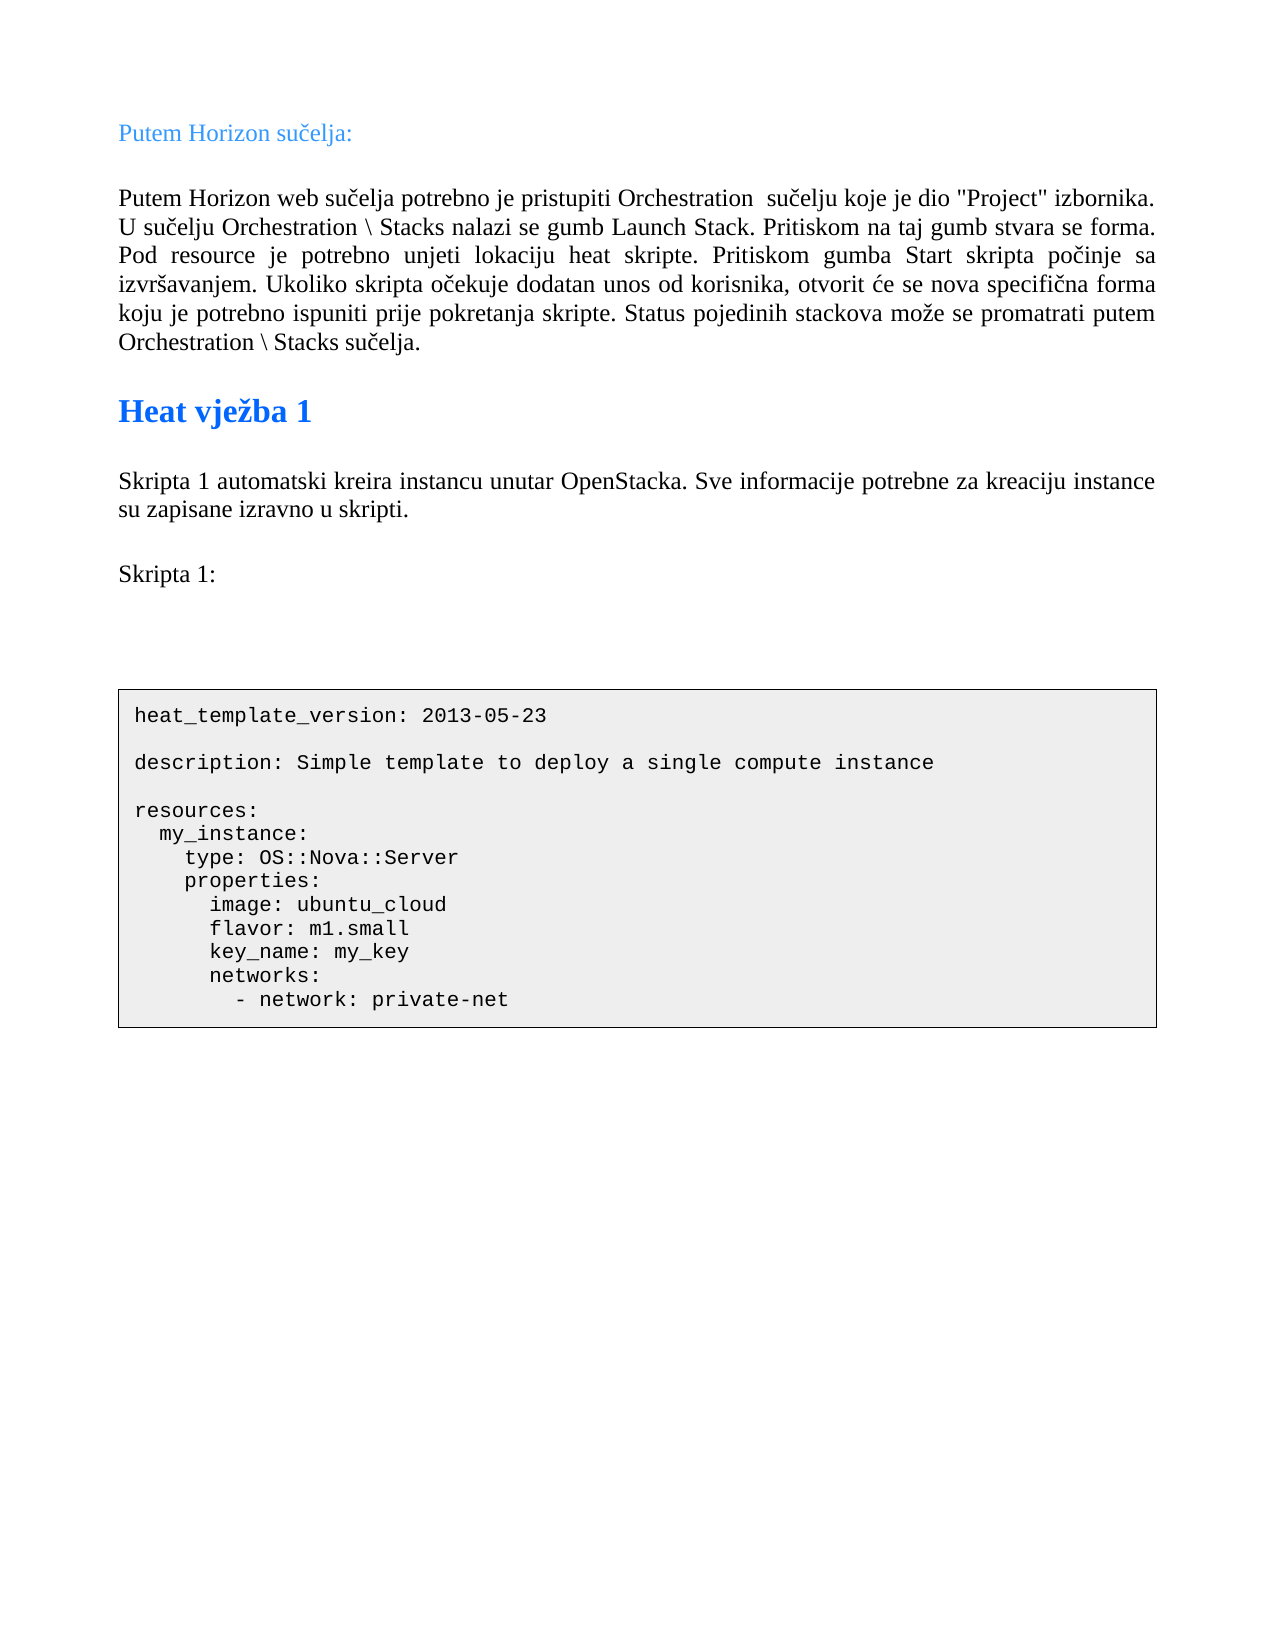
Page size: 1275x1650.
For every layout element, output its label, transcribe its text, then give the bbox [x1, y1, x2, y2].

text Putem Horizon sučelja: [118, 118, 1157, 147]
text flavor: m1.small [119, 902, 1156, 925]
text my_instance: [119, 807, 1156, 831]
text type: OS::Nova::Server [119, 831, 1156, 854]
text Skripta 1 automatski kreira instancu unutar OpenStacka. Sve informacije potrebne za kreaciju instance su zapisane izravno u skripti. [118, 466, 1157, 523]
text description: Simple template to deploy a single compute instance [119, 736, 1156, 760]
text key_name: my_key [119, 925, 1156, 949]
text - network: private-net [119, 973, 1156, 1027]
text image: ubuntu_cloud [119, 878, 1156, 902]
text Skripta 1: [118, 559, 1157, 588]
text properties: [119, 854, 1156, 878]
text resources: [119, 783, 1156, 807]
text Putem Horizon web sučelja potrebno je pristupiti Orchestration sučelju koje je dio "Project" izbornika. U sučelju Orchestration \ Stacks nalazi se gumb Launch Stack. Pritiskom na taj gumb stvara se forma. Pod resource je potrebno unjeti lokaciju heat skripte. Pritiskom gumba Start skripta počinje sa izvršavanjem. Ukoliko skripta očekuje dodatan unos od korisnika, otvorit će se nova specifična forma koju je potrebno ispuniti prije pokretanja skripte. Status pojedinih stackova može se promatrati putem Orchestration \ Stacks sučelja. [118, 183, 1157, 355]
text networks: [119, 949, 1156, 973]
text heat_template_version: 2013-05-23 [119, 690, 1156, 713]
text Heat vježba 1 [118, 391, 1157, 430]
